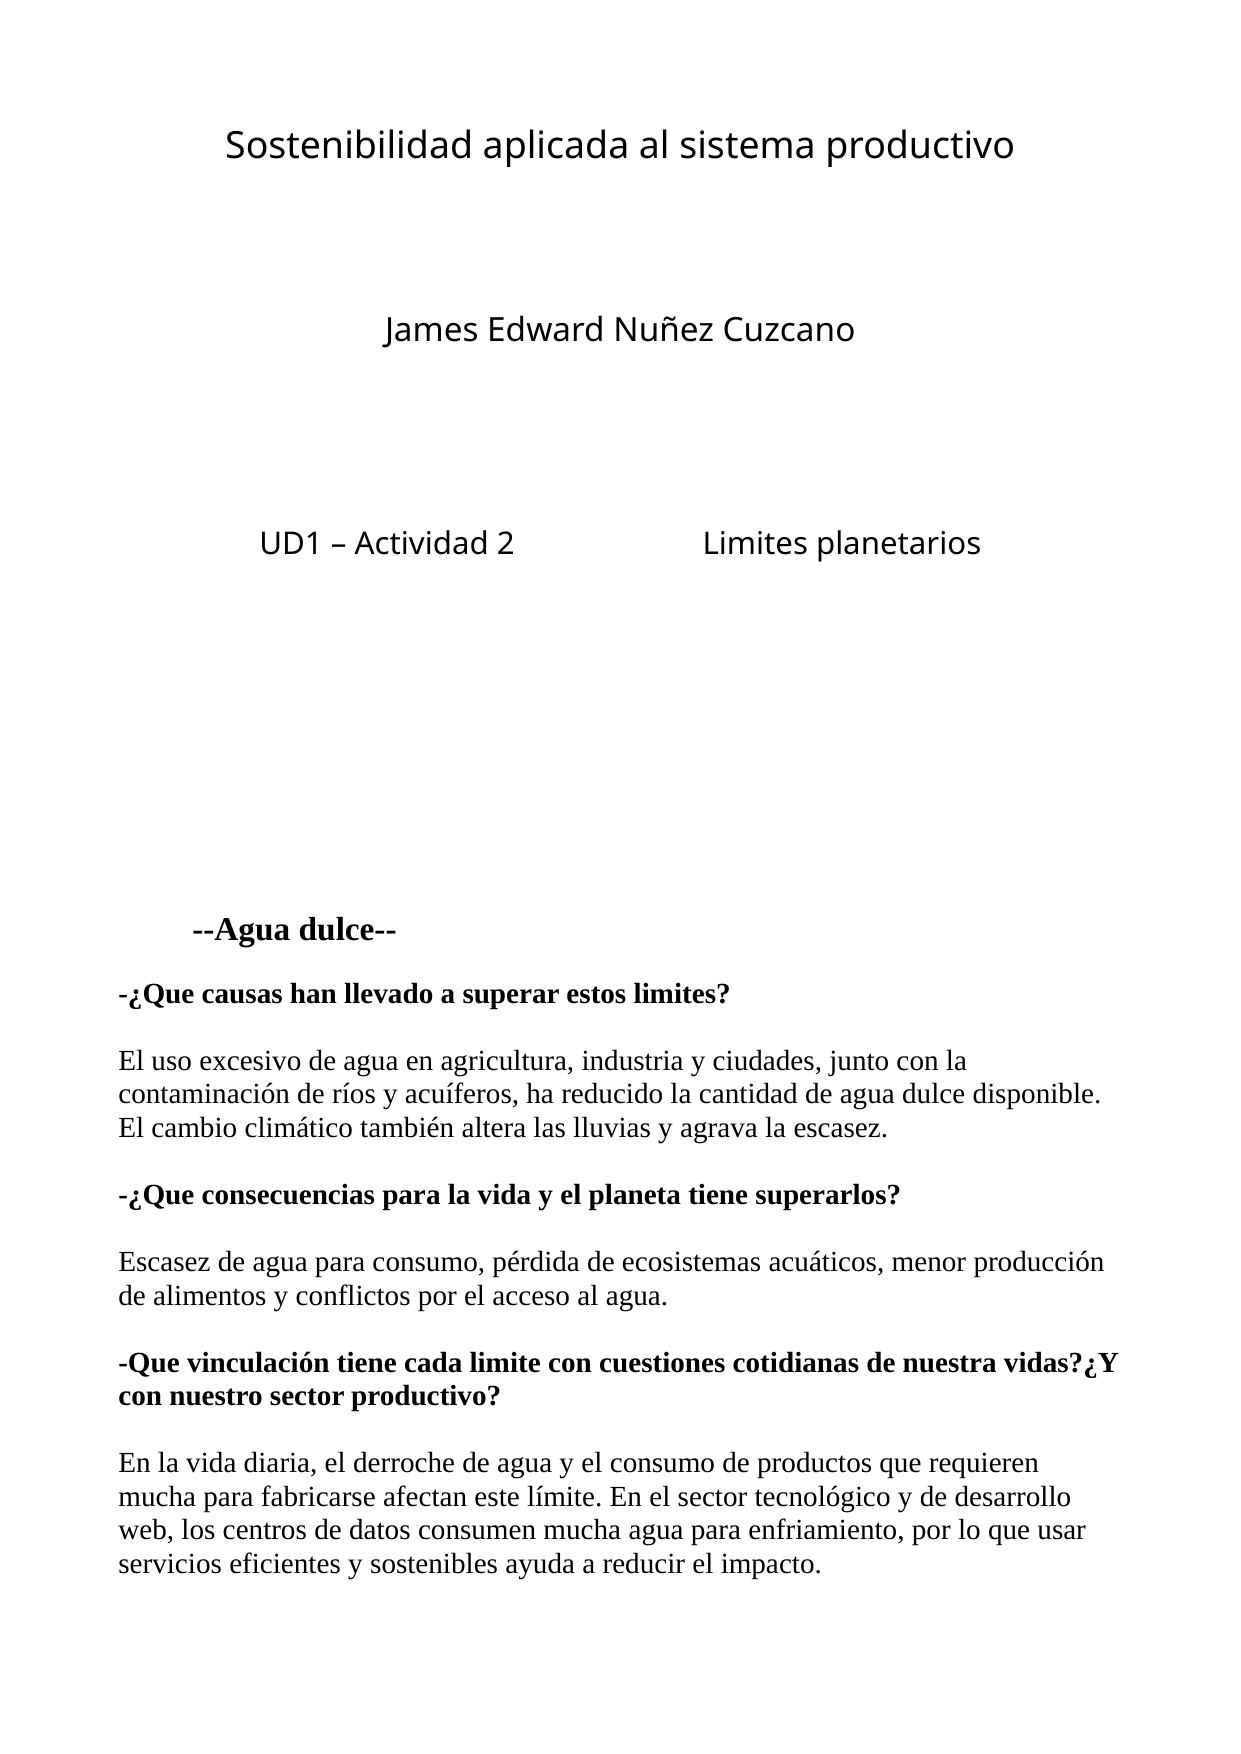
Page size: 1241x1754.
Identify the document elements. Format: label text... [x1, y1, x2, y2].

text El uso excesivo de agua en agricultura, industria y ciudades, junto con la contaminación de ríos y acuíferos, ha reducido la cantidad de agua dulce disponible. El cambio climático también altera las lluvias y agrava la escasez. [118, 1043, 1122, 1143]
text En la vida diaria, el derroche de agua y el consumo de productos que requieren mucha para fabricarse afectan este límite. En el sector tecnológico y de desarrollo web, los centros de datos consumen mucha agua para enfriamiento, por lo que usar servicios eficientes y sostenibles ayuda a reducir el impacto. [118, 1445, 1122, 1579]
text -¿Que causas han llevado a superar estos limites? [118, 976, 1122, 1009]
text Sostenibilidad aplicada al sistema productivo [118, 118, 1122, 169]
text James Edward Nuñez Cuzcano [118, 305, 1122, 351]
text Escasez de agua para consumo, pérdida de ecosistemas acuáticos, menor producción de alimentos y conflictos por el acceso al agua. [118, 1244, 1122, 1311]
text -¿Que consecuencias para la vida y el planeta tiene superarlos? [118, 1177, 1122, 1211]
text -Que vinculación tiene cada limite con cuestiones cotidianas de nuestra vidas?¿Y con nuestro sector productivo? [118, 1345, 1122, 1412]
text UD1 – Actividad 2 Limites planetarios [118, 521, 1122, 564]
text --Agua dulce-- [118, 909, 1122, 947]
